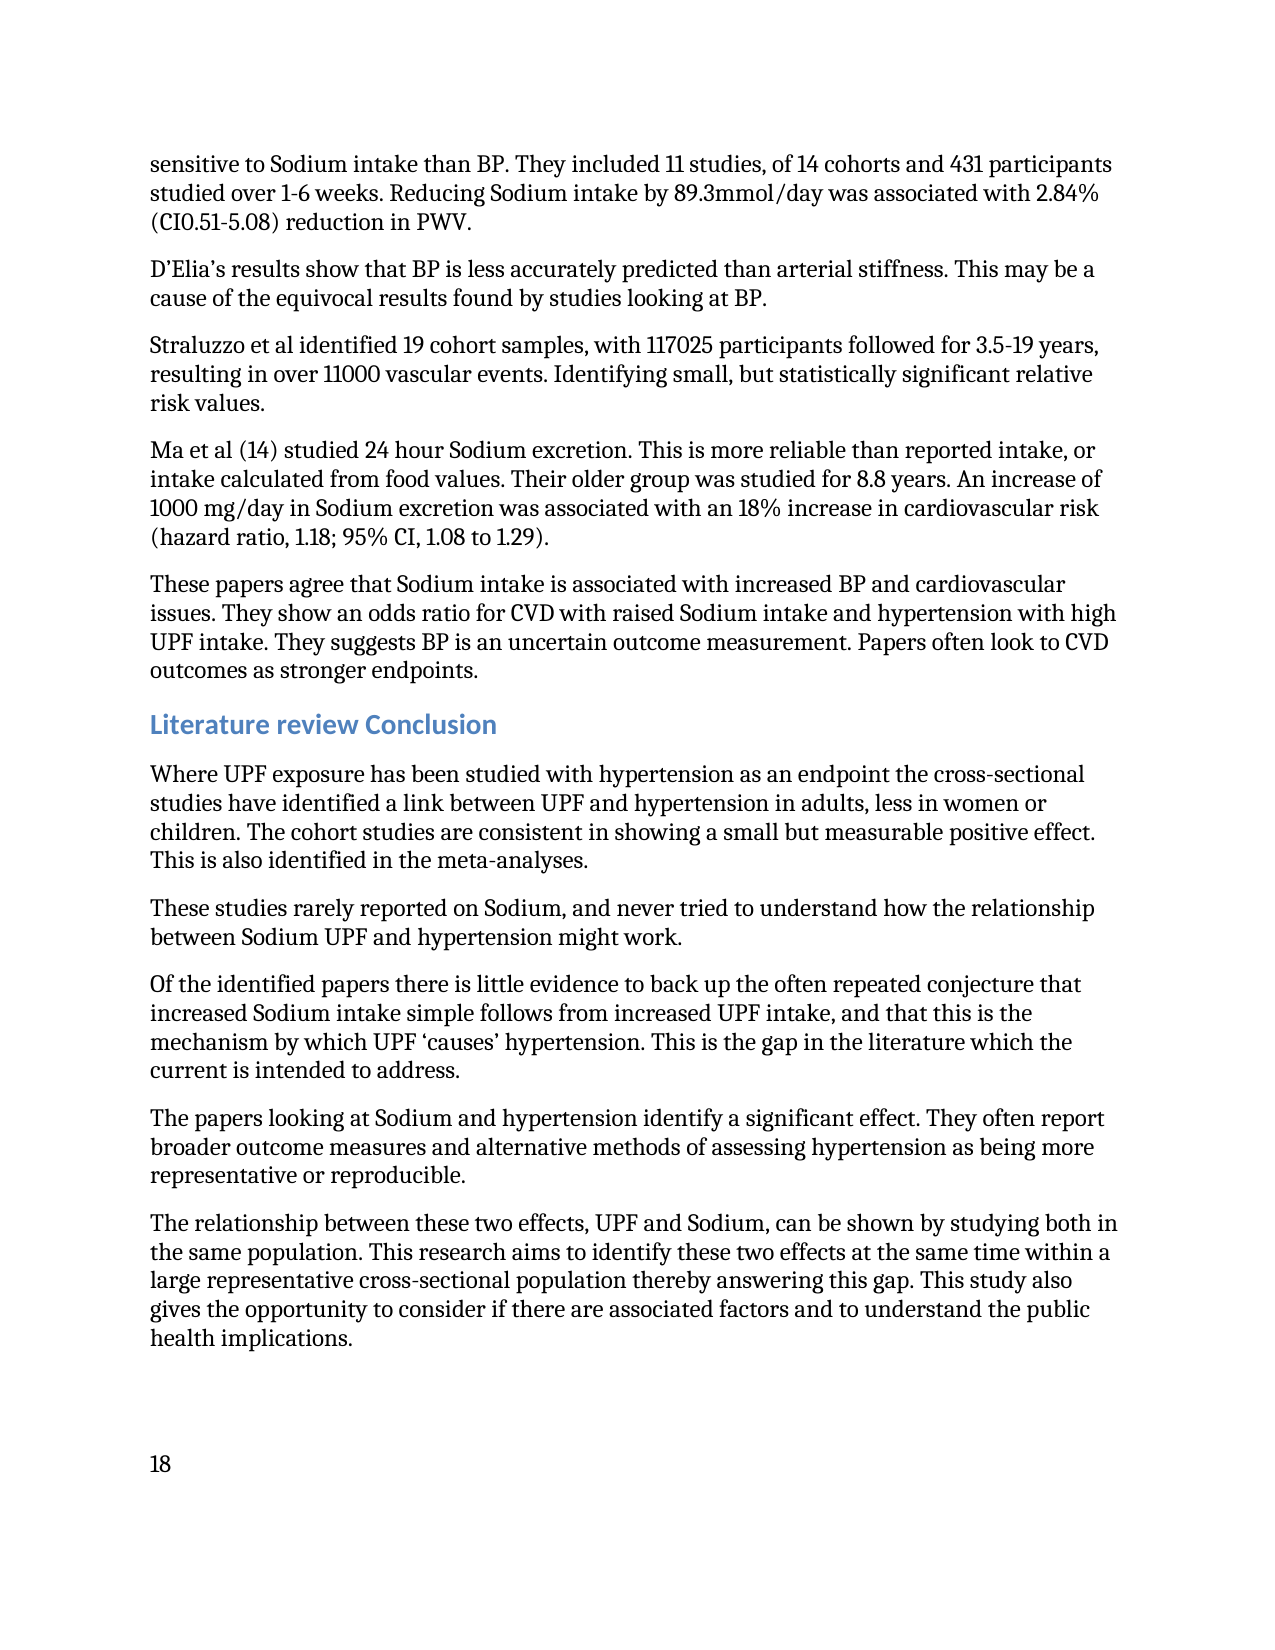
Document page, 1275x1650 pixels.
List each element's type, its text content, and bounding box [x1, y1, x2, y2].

text These papers agree that Sodium intake is associated with increased BP and cardiovascular issues. They show an odds ratio for CVD with raised Sodium intake and hypertension with high UPF intake. They suggests BP is an uncertain outcome measurement. Papers often look to CVD outcomes as stronger endpoints. [150, 570, 1125, 685]
text These studies rarely reported on Sodium, and never tried to understand how the relationship between Sodium UPF and hypertension might work. [150, 894, 1125, 951]
text sensitive to Sodium intake than BP. They included 11 studies, of 14 cohorts and 431 participants studied over 1-6 weeks. Reducing Sodium intake by 89.3mmol/day was associated with 2.84% (CI0.51-5.08) reduction in PWV. [150, 150, 1125, 236]
text Straluzzo et al identified 19 cohort samples, with 117025 participants followed for 3.5-19 years, resulting in over 11000 vascular events. Identifying small, but statistically significant relative risk values. [150, 331, 1125, 417]
text D’Elia’s results show that BP is less accurately predicted than arterial stiffness. This may be a cause of the equivocal results found by studies looking at BP. [150, 255, 1125, 312]
subtitle Literature review Conclusion [150, 706, 1125, 741]
text The relationship between these two effects, UPF and Sodium, can be shown by studying both in the same population. This research aims to identify these two effects at the same time within a large representative cross-sectional population thereby answering this gap. This study also gives the opportunity to consider if there are associated factors and to understand the public health implications. [150, 1209, 1125, 1353]
text Of the identified papers there is little evidence to back up the often repeated conjecture that increased Sodium intake simple follows from increased UPF intake, and that this is the mechanism by which UPF ‘causes’ hypertension. This is the gap in the literature which the current is intended to address. [150, 970, 1125, 1085]
text Where UPF exposure has been studied with hypertension as an endpoint the cross-sectional studies have identified a link between UPF and hypertension in adults, less in women or children. The cohort studies are consistent in showing a small but measurable positive effect. This is also identified in the meta-analyses. [150, 760, 1125, 875]
text Ma et al (14) studied 24 hour Sodium excretion. This is more reliable than reported intake, or intake calculated from food values. Their older group was studied for 8.8 years. An increase of 1000 mg/day in Sodium excretion was associated with an 18% increase in cardiovascular risk (hazard ratio, 1.18; 95% CI, 1.08 to 1.29). [150, 436, 1125, 551]
text The papers looking at Sodium and hypertension identify a significant effect. They often report broader outcome measures and alternative methods of assessing hypertension as being more representative or reproducible. [150, 1104, 1125, 1190]
